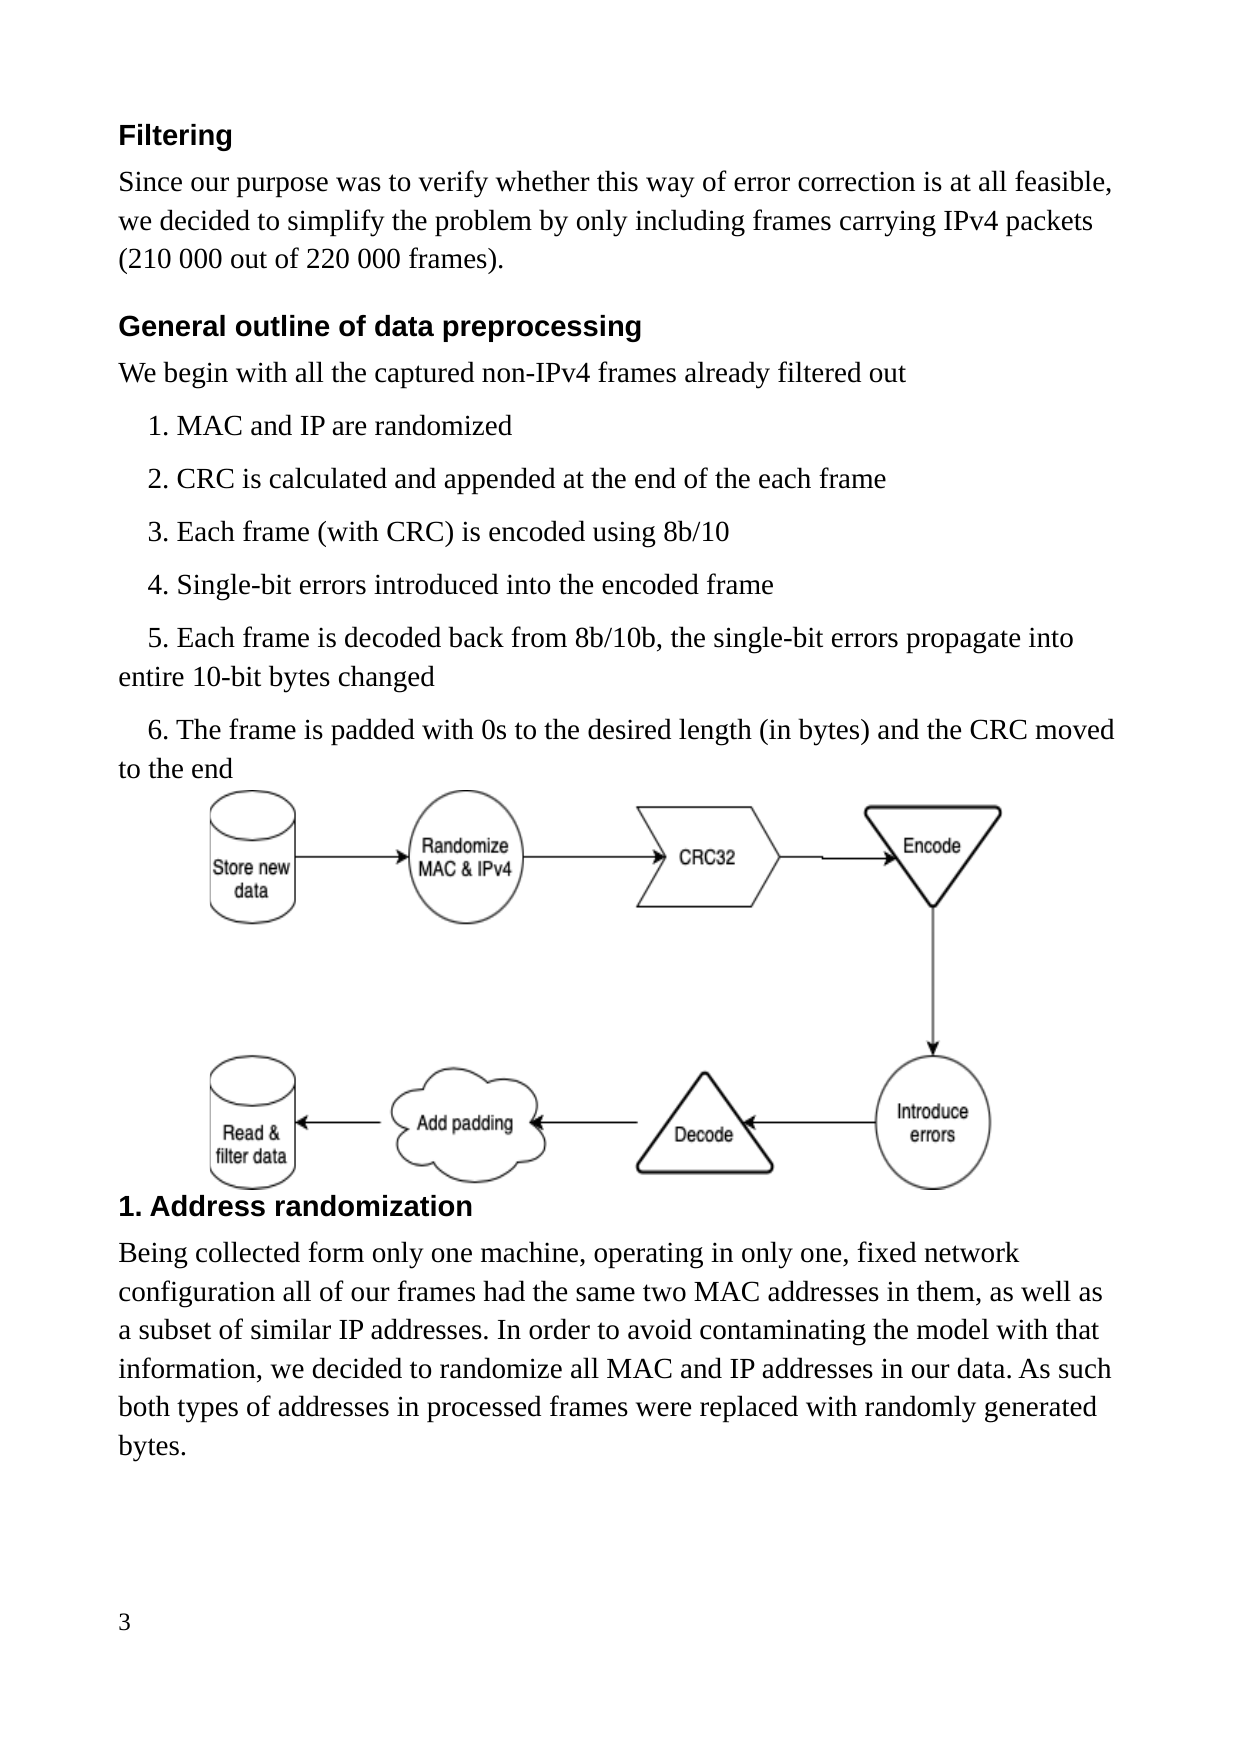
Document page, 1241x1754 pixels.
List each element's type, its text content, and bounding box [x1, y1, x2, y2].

text 6. The frame is padded with 0s to the desired length (in bytes) and the CRC moved to the end [118, 712, 1122, 784]
subtitle General outline of data preprocessing [118, 309, 1122, 342]
text 2. CRC is calculated and appended at the end of the each frame [118, 461, 1122, 495]
subtitle Filtering [118, 118, 1122, 152]
text 5. Each frame is decoded back from 8b/10b, the single-bit errors propagate into entire 10-bit bytes changed [118, 621, 1122, 693]
text 1. MAC and IP are randomized [118, 408, 1122, 442]
text Since our purpose was to verify whether this way of error correction is at all feasible, we decided to simplify the problem by only including frames carrying IPv4 packets (210 000 out of 220 000 frames). [118, 164, 1122, 275]
text 4. Single-bit errors introduced into the encoded frame [118, 567, 1122, 601]
text We begin with all the captured non-IPv4 frames already filtered out [118, 355, 1122, 388]
text 3. Each frame (with CRC) is encoded using 8b/10 [118, 514, 1122, 548]
text Being collected form only one machine, operating in only one, fixed network configuration all of our frames had the same two MAC addresses in them, as well as a subset of similar IP addresses. In order to avoid contaminating the model with that information, we decided to randomize all MAC and IP addresses in our data. As such both types of addresses in processed frames were replaced with randomly generated bytes. [118, 1235, 1122, 1462]
picture [209, 790, 1003, 1190]
subtitle 1. Address randomization [118, 818, 1122, 1223]
